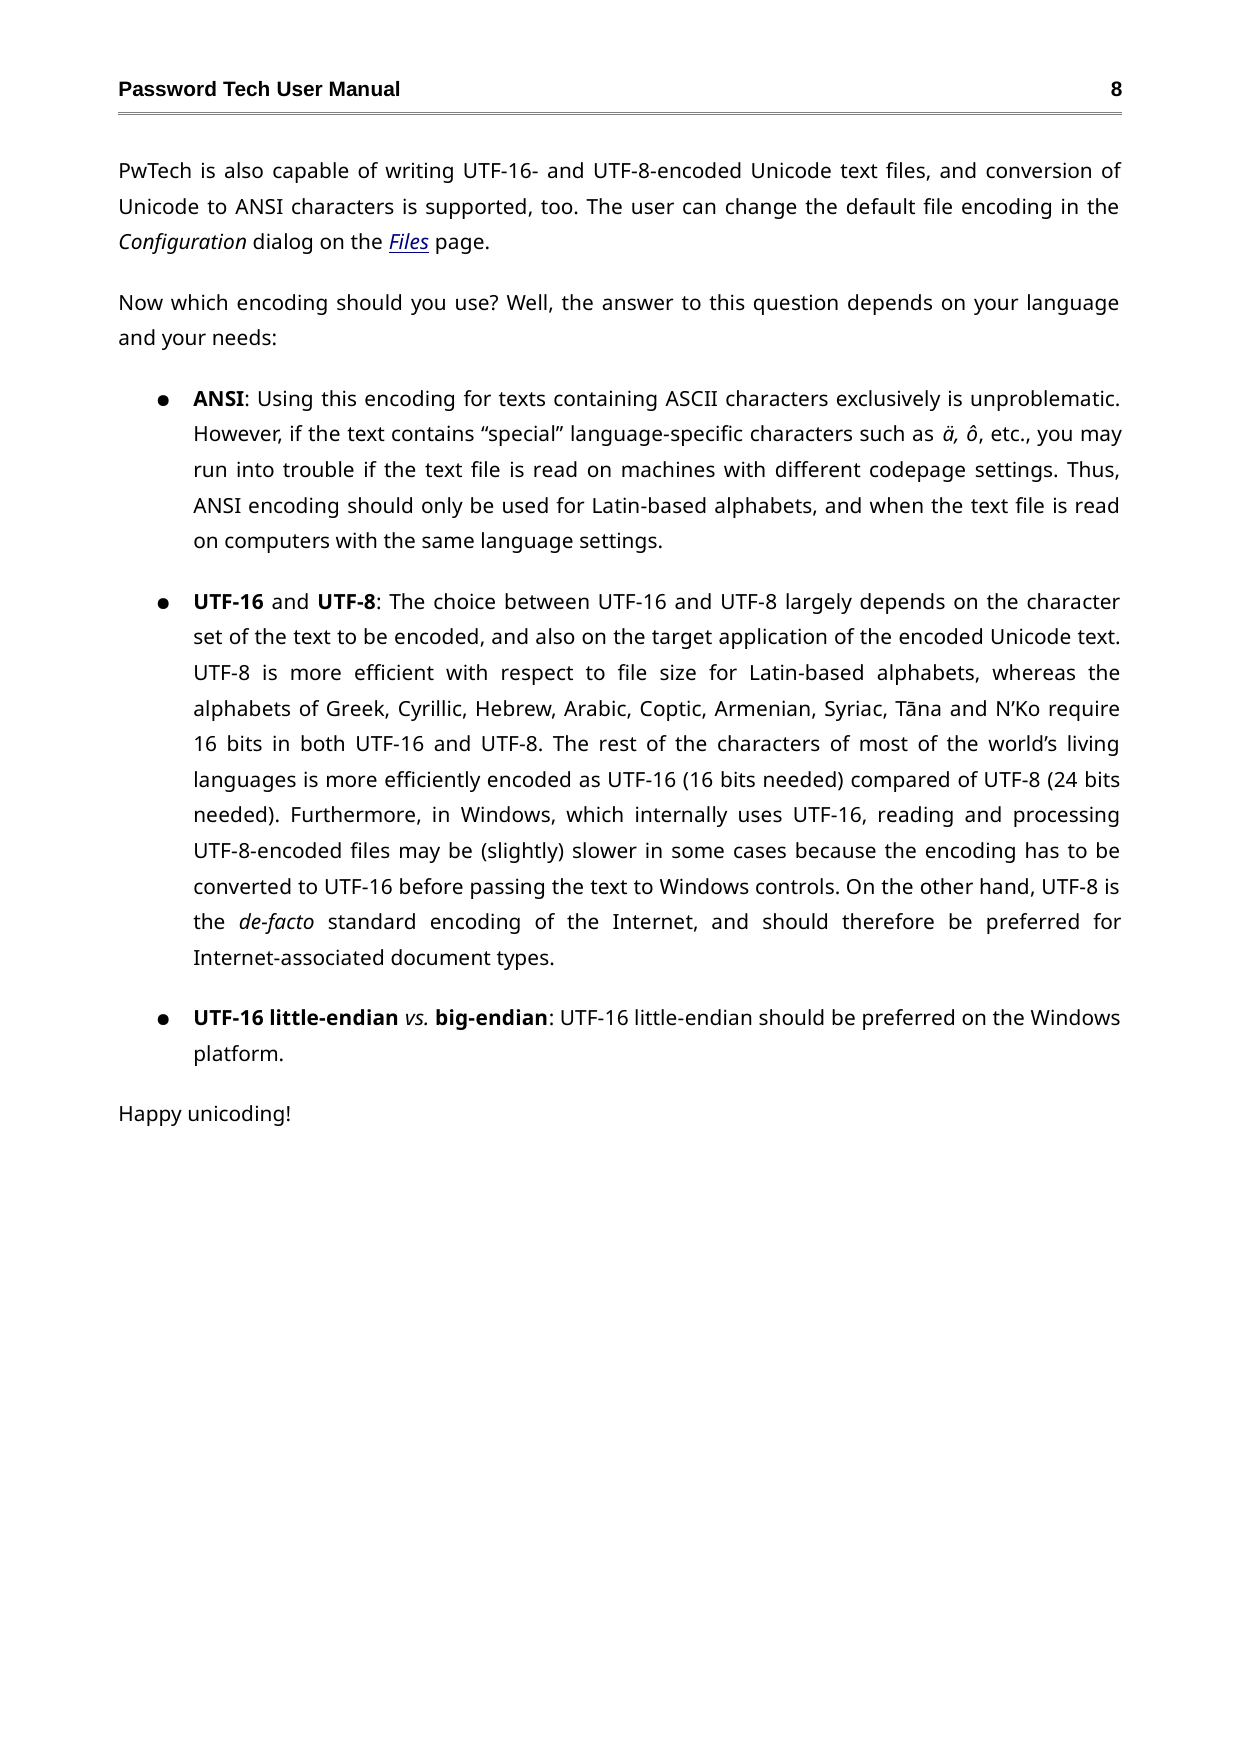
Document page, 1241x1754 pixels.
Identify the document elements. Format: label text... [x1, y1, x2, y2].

text Happy unicoding! [118, 1099, 1122, 1128]
list ANSI: Using this encoding for texts containing ASCII characters exclusively is unproblematic. However, if the text contains “special” language-specific characters such as ä, ô, etc., you may run into trouble if the text file is read on machines with different codepage settings. Thus, ANSI encoding should only be used for Latin-based alphabets, and when the text file is read on computers with the same language settings. [156, 384, 1122, 555]
list UTF-16 and UTF-8: The choice between UTF-16 and UTF-8 largely depends on the character set of the text to be encoded, and also on the target application of the encoded Unicode text. UTF-8 is more efficient with respect to file size for Latin-based alphabets, whereas the alphabets of Greek, Cyrillic, Hebrew, Arabic, Coptic, Armenian, Syriac, Tāna and N’Ko require 16 bits in both UTF-16 and UTF-8. The rest of the characters of most of the world’s living languages is more efficiently encoded as UTF-16 (16 bits needed) compared of UTF-8 (24 bits needed). Furthermore, in Windows, which internally uses UTF-16, reading and processing UTF-8-encoded files may be (slightly) slower in some cases because the encoding has to be converted to UTF-16 before passing the text to Windows controls. On the other hand, UTF-8 is the de-facto standard encoding of the Internet, and should therefore be preferred for Internet-associated document types. [156, 587, 1122, 971]
text Now which encoding should you use? Well, the answer to this question depends on your language and your needs: [118, 288, 1122, 352]
text PwTech is also capable of writing UTF-16- and UTF-8-encoded Unicode text files, and conversion of Unicode to ANSI characters is supported, too. The user can change the default file encoding in the Configuration dialog on the Files page. [118, 156, 1122, 256]
list UTF-16 little-endian vs. big-endian: UTF-16 little-endian should be preferred on the Windows platform. [156, 1003, 1122, 1067]
